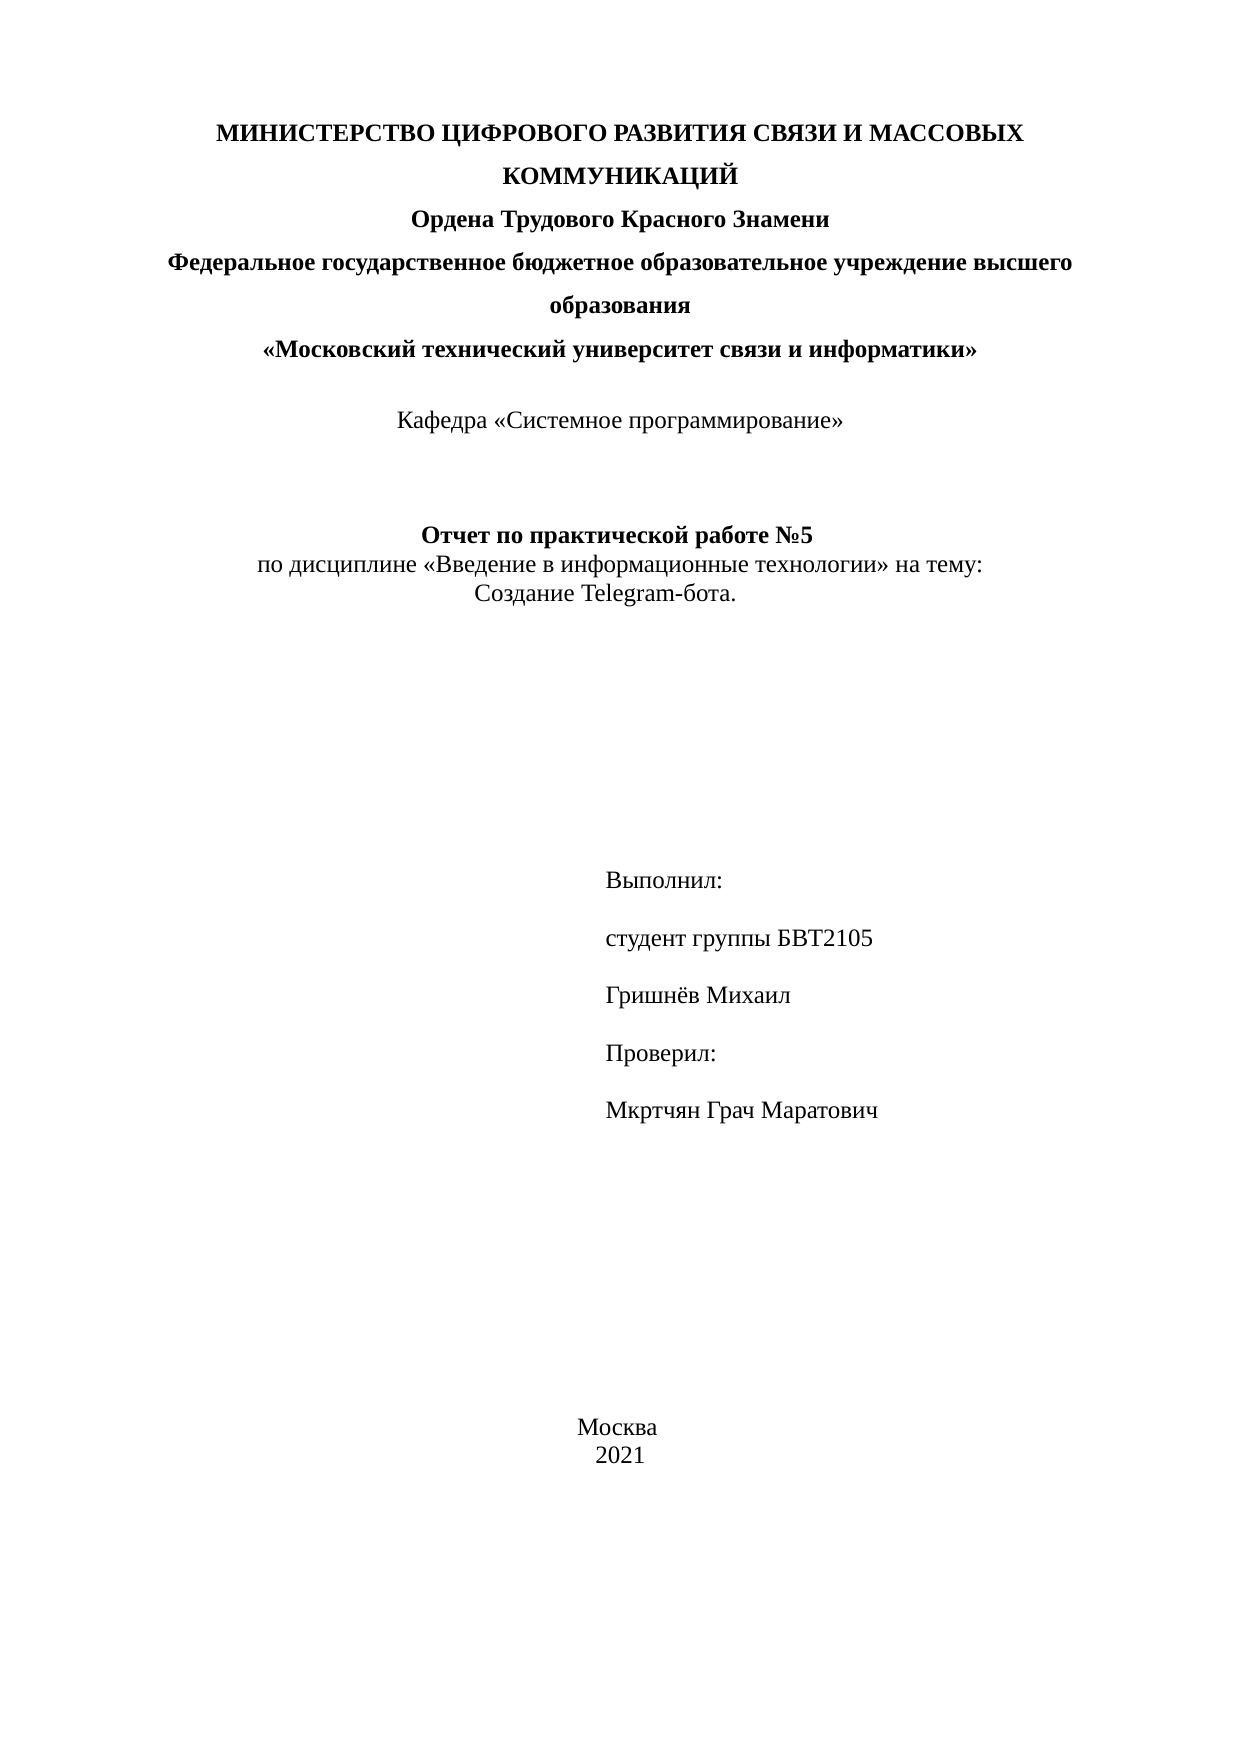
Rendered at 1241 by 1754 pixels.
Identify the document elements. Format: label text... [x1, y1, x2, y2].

text Федеральное государственное бюджетное образовательное учреждение высшего образования [118, 247, 1122, 319]
text 2021 [118, 1441, 1122, 1469]
text «Московский технический университет связи и информатики» [118, 334, 1122, 362]
text Создание Telegram-бота. [118, 578, 1122, 607]
text Мкртчян Грач Маратович [118, 1096, 1122, 1124]
text Проверил: [118, 1038, 1122, 1067]
text по дисциплине «Введение в информационные технологии» на тему: [118, 549, 1122, 578]
text студент группы БВТ2105 [118, 923, 1134, 952]
text Ордена Трудового Красного Знамени [118, 204, 1122, 233]
text Гришнёв Михаил [118, 981, 1134, 1009]
text Москва [118, 1412, 1122, 1441]
text Выполнил: [118, 866, 1134, 894]
text Отчет по практической работе №5 [118, 521, 1122, 549]
text МИНИСТЕРСТВО ЦИФРОВОГО РАЗВИТИЯ СВЯЗИ И МАССОВЫХ КОММУНИКАЦИЙ [118, 118, 1122, 190]
text Кафедра «Системное программирование» [118, 406, 1122, 434]
